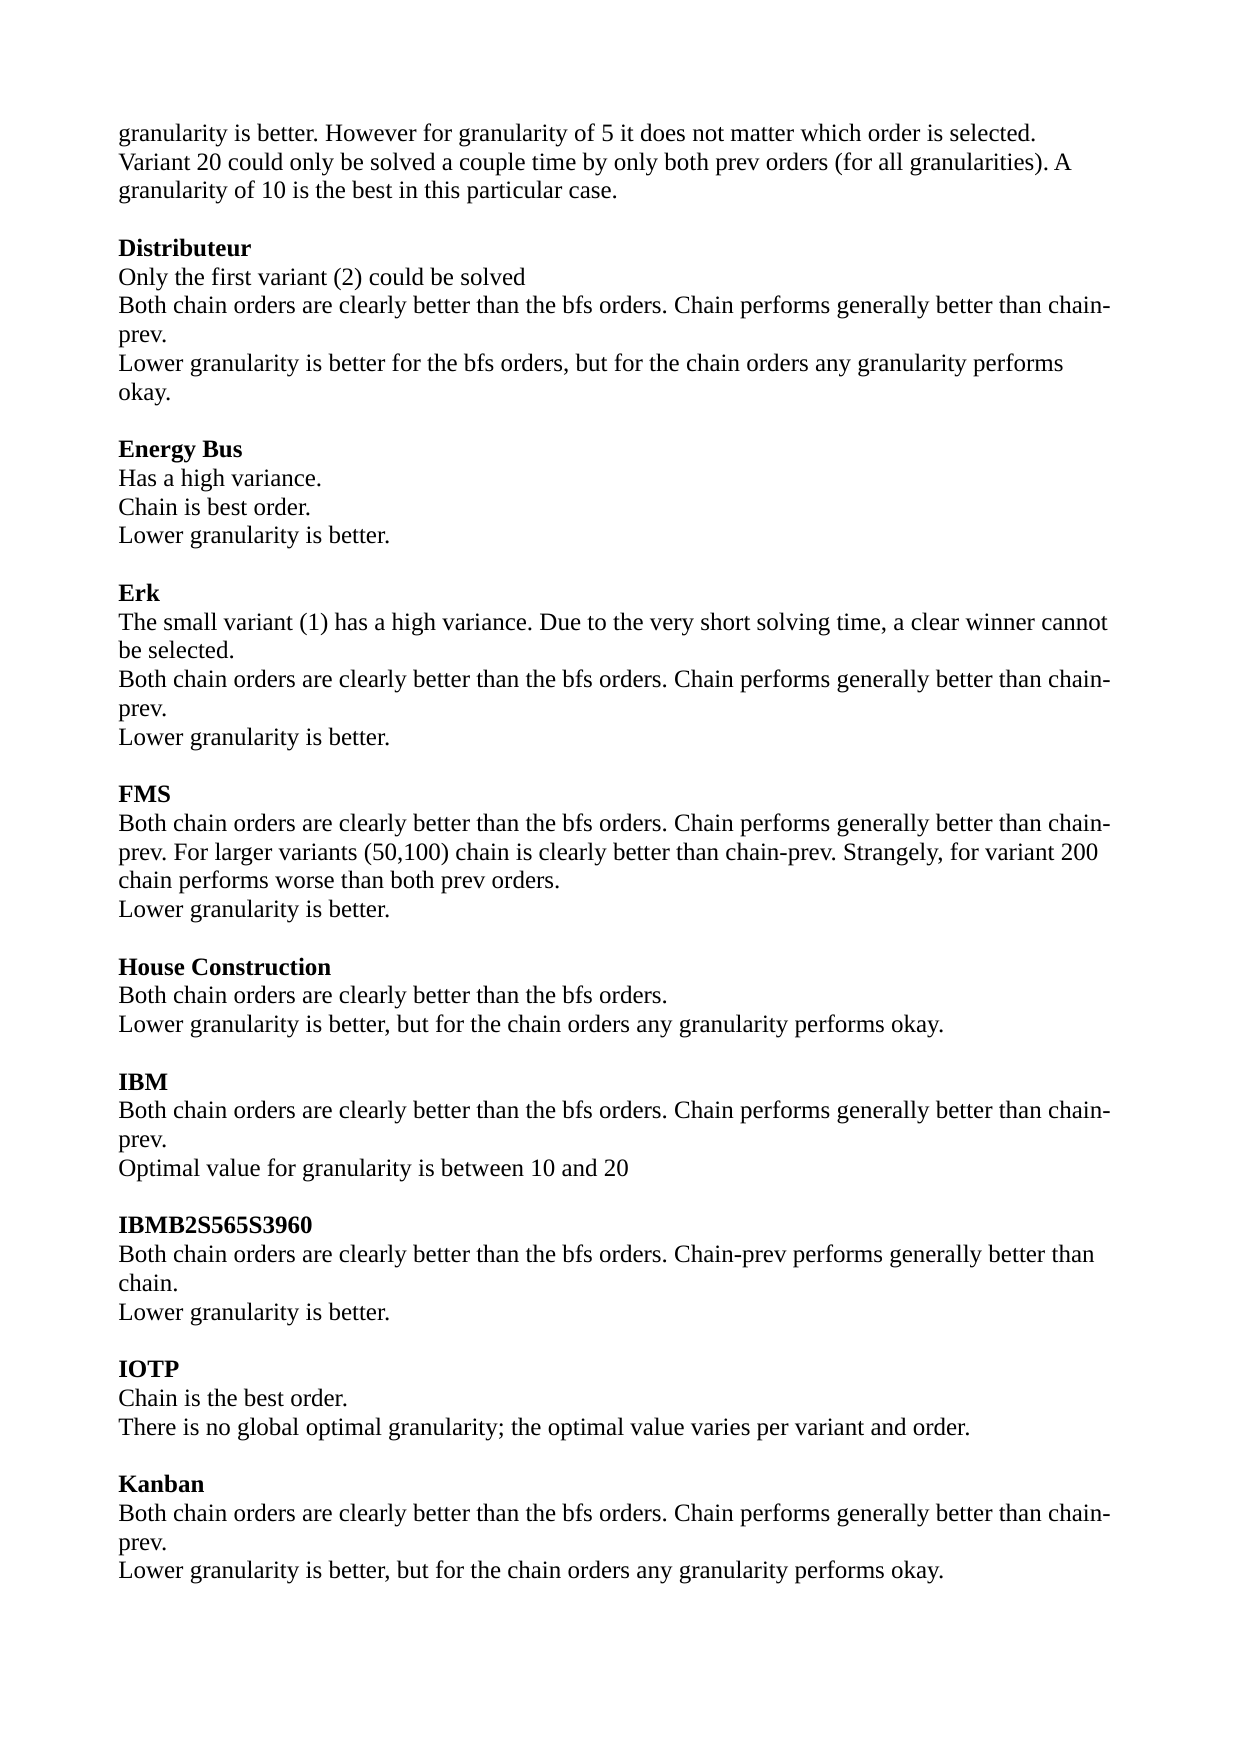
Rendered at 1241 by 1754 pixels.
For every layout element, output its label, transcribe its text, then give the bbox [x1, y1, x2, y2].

text Lower granularity is better. [118, 894, 1122, 923]
text Only the first variant (2) could be solved [118, 262, 1122, 291]
text IOTP [118, 1354, 1122, 1383]
text Chain is the best order. [118, 1383, 1122, 1412]
text Lower granularity is better. [118, 521, 1122, 549]
text House Construction [118, 952, 1122, 981]
text Erk [118, 578, 1122, 607]
text Both chain orders are clearly better than the bfs orders. Chain performs generally better than chain-prev. [118, 1096, 1122, 1153]
text Chain is best order. [118, 492, 1122, 521]
text IBM [118, 1067, 1122, 1096]
text Both chain orders are clearly better than the bfs orders. Chain-prev performs generally better than chain. [118, 1239, 1122, 1297]
text Kanban [118, 1469, 1122, 1498]
text Both chain orders are clearly better than the bfs orders. Chain performs generally better than chain-prev. [118, 1498, 1122, 1556]
text There is no global optimal granularity; the optimal value varies per variant and order. [118, 1412, 1122, 1441]
text Variant 20 could only be solved a couple time by only both prev orders (for all granularities). A granularity of 10 is the best in this particular case. [118, 147, 1122, 204]
text Has a high variance. [118, 463, 1122, 492]
text Lower granularity is better, but for the chain orders any granularity performs okay. [118, 1009, 1122, 1038]
text Optimal value for granularity is between 10 and 20 [118, 1153, 1122, 1182]
text FMS [118, 779, 1122, 808]
text Both chain orders are clearly better than the bfs orders. Chain performs generally better than chain-prev. For larger variants (50,100) chain is clearly better than chain-prev. Strangely, for variant 200 chain performs worse than both prev orders. [118, 808, 1122, 894]
text Lower granularity is better. [118, 722, 1122, 751]
text IBMB2S565S3960 [118, 1211, 1122, 1239]
text Lower granularity is better, but for the chain orders any granularity performs okay. [118, 1556, 1122, 1584]
text Energy Bus [118, 434, 1122, 463]
text granularity is better. However for granularity of 5 it does not matter which order is selected. [118, 118, 1122, 147]
text Lower granularity is better. [118, 1297, 1122, 1326]
text Distributeur [118, 233, 1122, 262]
text The small variant (1) has a high variance. Due to the very short solving time, a clear winner cannot be selected. [118, 607, 1122, 664]
text Both chain orders are clearly better than the bfs orders. Chain performs generally better than chain-prev. [118, 664, 1122, 722]
text Lower granularity is better for the bfs orders, but for the chain orders any granularity performs okay. [118, 348, 1122, 406]
text Both chain orders are clearly better than the bfs orders. [118, 981, 1122, 1009]
text Both chain orders are clearly better than the bfs orders. Chain performs generally better than chain-prev. [118, 291, 1122, 348]
